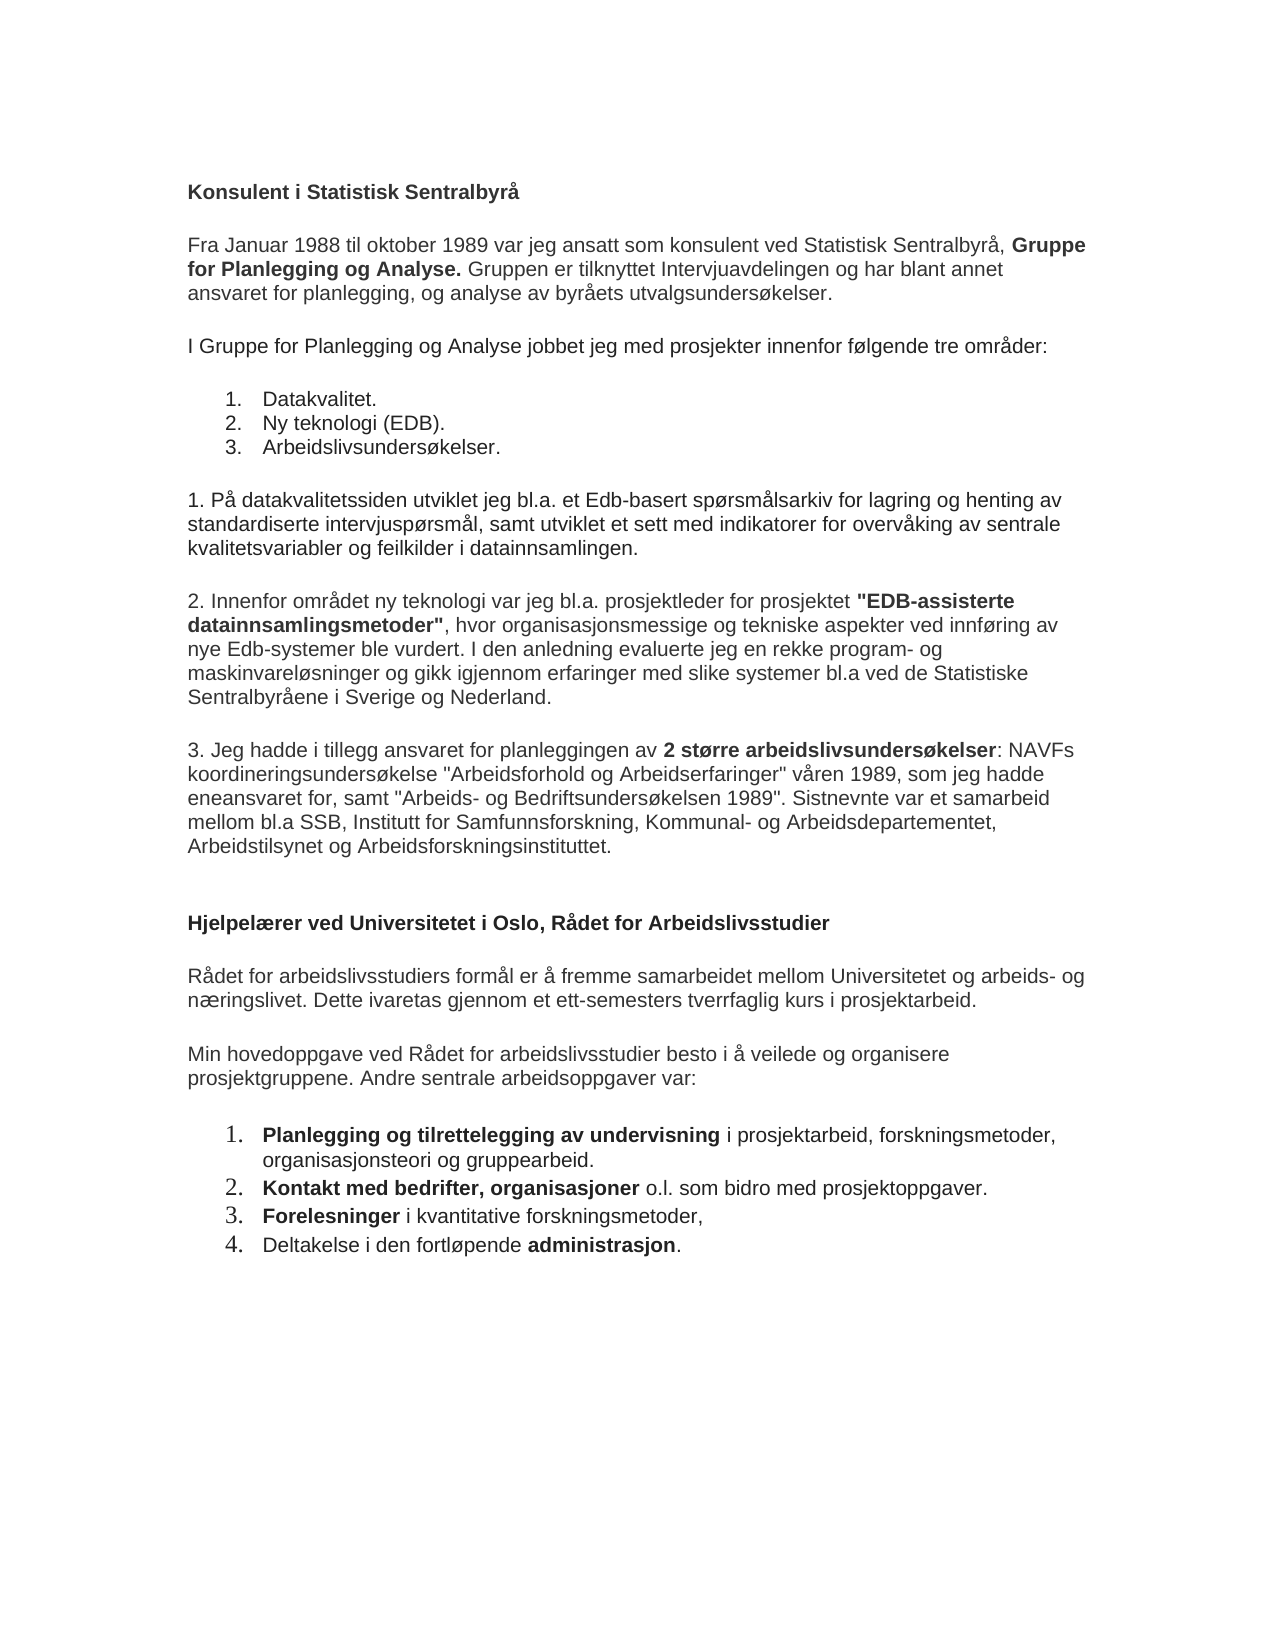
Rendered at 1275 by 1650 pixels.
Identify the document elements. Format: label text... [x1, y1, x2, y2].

list Ny teknologi (EDB). [225, 411, 1087, 435]
list Kontakt med bedrifter, organisasjoner o.l. som bidro med prosjektoppgaver. [225, 1172, 1087, 1200]
text Rådet for arbeidslivsstudiers formål er å fremme samarbeidet mellom Universitetet og arbeids- og næringslivet. Dette ivaretas gjennom et ett-semesters tverrfaglig kurs i prosjektarbeid. [187, 964, 1087, 1013]
text Konsulent i Statistisk Sentralbyrå [187, 180, 1087, 204]
text I Gruppe for Planlegging og Analyse jobbet jeg med prosjekter innenfor følgende tre områder: [187, 334, 1087, 358]
list Planlegging og tilrettelegging av undervisning i prosjektarbeid, forskningsmetoder, organisasjonsteori og gruppearbeid. [225, 1119, 1087, 1172]
list Deltakelse i den fortløpende administrasjon. [225, 1229, 1087, 1258]
text Hjelpelærer ved Universitetet i Oslo, Rådet for Arbeidslivsstudier [187, 911, 1087, 935]
list Datakvalitet. [225, 387, 1087, 411]
text 1. På datakvalitetssiden utviklet jeg bl.a. et Edb-basert spørsmålsarkiv for lagring og henting av standardiserte intervjuspørsmål, samt utviklet et sett med indikatorer for overvåking av sentrale kvalitetsvariabler og feilkilder i datainnsamlingen. [187, 488, 1087, 560]
text Fra Januar 1988 til oktober 1989 var jeg ansatt som konsulent ved Statistisk Sentralbyrå, Gruppe for Planlegging og Analyse. Gruppen er tilknyttet Intervjuavdelingen og har blant annet ansvaret for planlegging, og analyse av byråets utvalgsundersøkelser. [187, 233, 1087, 305]
text 3. Jeg hadde i tillegg ansvaret for planleggingen av 2 større arbeidslivsundersøkelser: NAVFs koordineringsundersøkelse "Arbeidsforhold og Arbeidserfaringer" våren 1989, som jeg hadde eneansvaret for, samt "Arbeids- og Bedriftsundersøkelsen 1989". Sistnevnte var et samarbeid mellom bl.a SSB, Institutt for Samfunnsforskning, Kommunal- og Arbeidsdepartementet, Arbeidstilsynet og Arbeidsforskningsinstituttet. [187, 738, 1087, 858]
list Arbeidslivsundersøkelser. [225, 435, 1087, 459]
list Forelesninger i kvantitative forskningsmetoder, [225, 1200, 1087, 1229]
text Min hovedoppgave ved Rådet for arbeidslivsstudier besto i å veilede og organisere prosjektgruppene. Andre sentrale arbeidsoppgaver var: [187, 1042, 1087, 1090]
text 2. Innenfor området ny teknologi var jeg bl.a. prosjektleder for prosjektet "EDB-assisterte datainnsamlingsmetoder", hvor organisasjonsmessige og tekniske aspekter ved innføring av nye Edb-systemer ble vurdert. I den anledning evaluerte jeg en rekke program- og maskinvareløsninger og gikk igjennom erfaringer med slike systemer bl.a ved de Statistiske Sentralbyråene i Sverige og Nederland. [187, 589, 1087, 709]
